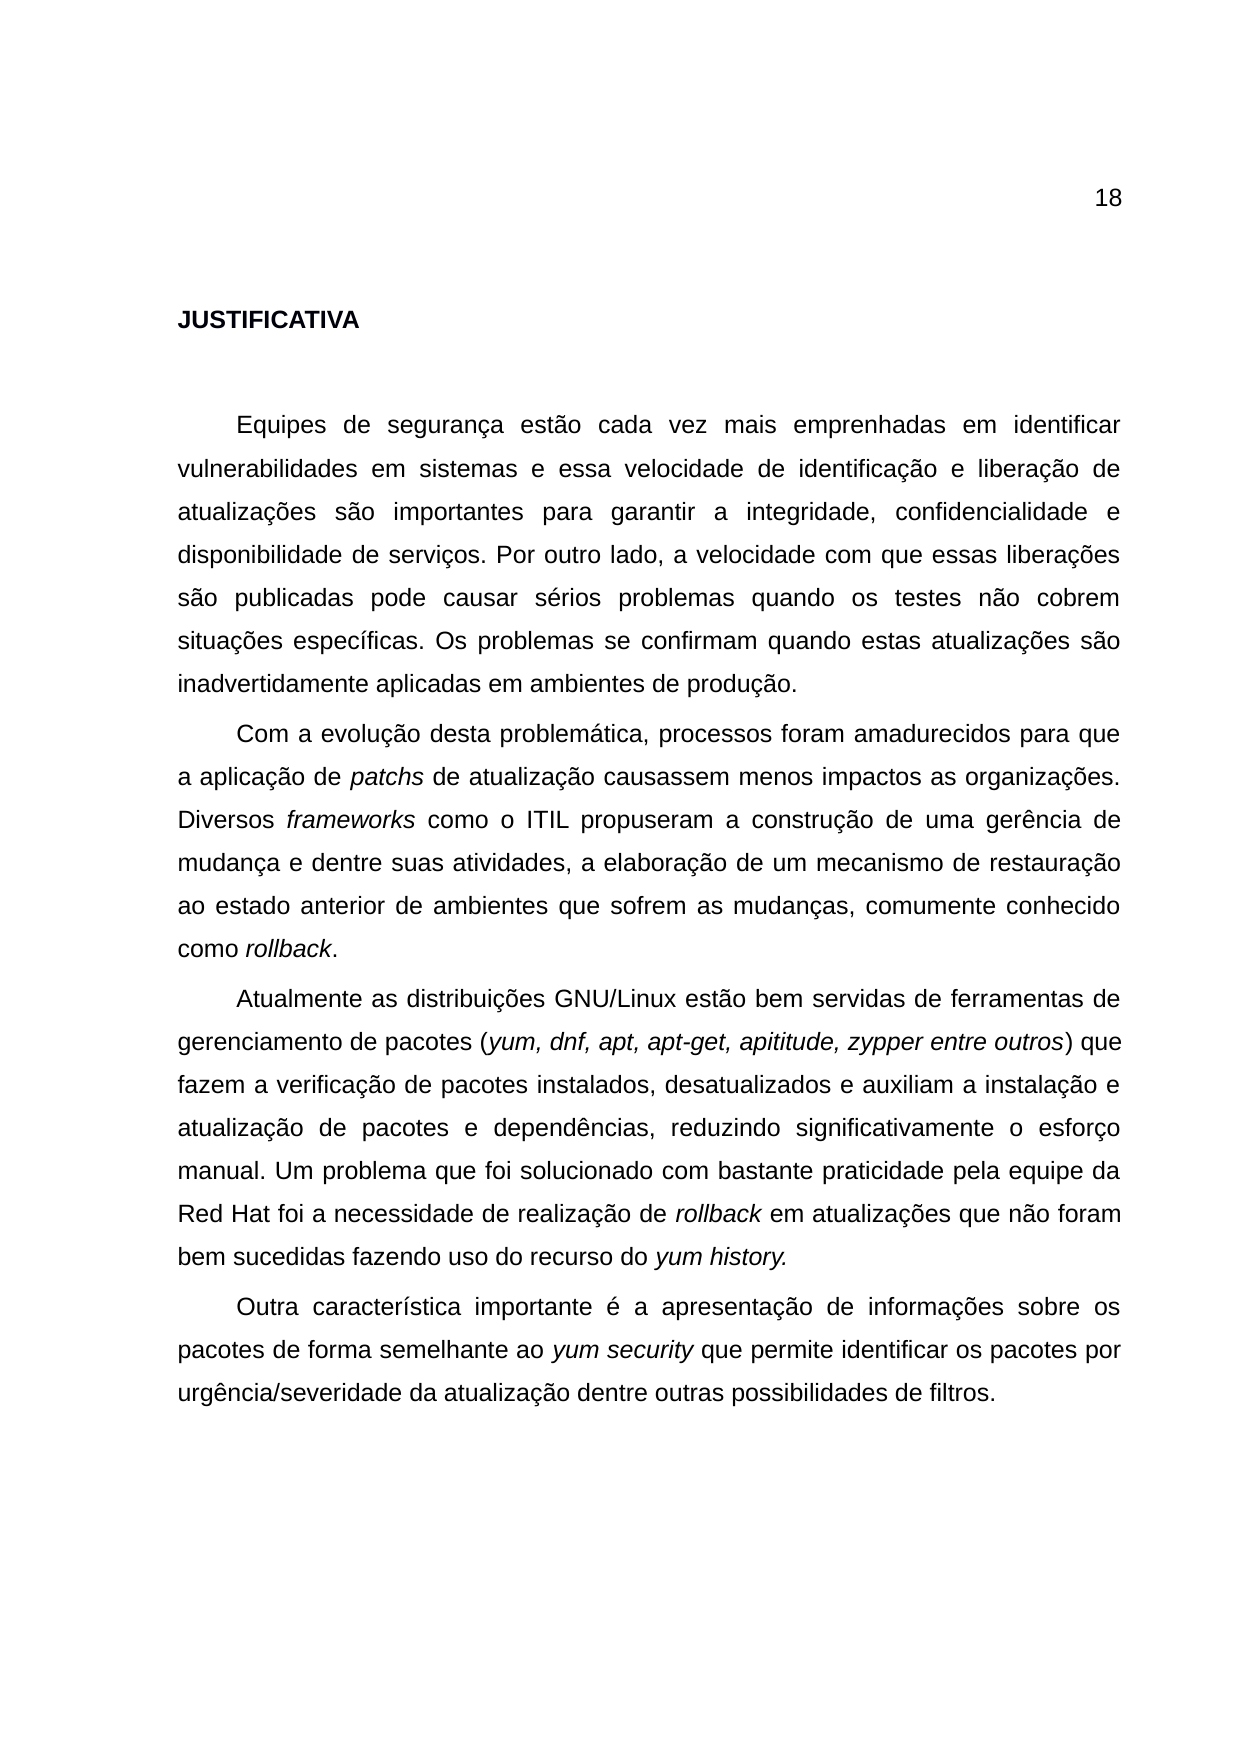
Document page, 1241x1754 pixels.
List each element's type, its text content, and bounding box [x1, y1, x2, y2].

subtitle JUSTIFICATIVA [177, 306, 1122, 334]
text Atualmente as distribuições GNU/Linux estão bem servidas de ferramentas de gerenciamento de pacotes (yum, dnf, apt, apt-get, apititude, zypper entre outros) que fazem a verificação de pacotes instalados, desatualizados e auxiliam a instalação e atualização de pacotes e dependências, reduzindo significativamente o esforço manual. Um problema que foi solucionado com bastante praticidade pela equipe da Red Hat foi a necessidade de realização de rollback em atualizações que não foram bem sucedidas fazendo uso do recurso do yum history. [177, 984, 1122, 1271]
text Equipes de segurança estão cada vez mais emprenhadas em identificar vulnerabilidades em sistemas e essa velocidade de identificação e liberação de atualizações são importantes para garantir a integridade, confidencialidade e disponibilidade de serviços. Por outro lado, a velocidade com que essas liberações são publicadas pode causar sérios problemas quando os testes não cobrem situações específicas. Os problemas se confirmam quando estas atualizações são inadvertidamente aplicadas em ambientes de produção. [177, 411, 1122, 698]
text Outra característica importante é a apresentação de informações sobre os pacotes de forma semelhante ao yum security que permite identificar os pacotes por urgência/severidade da atualização dentre outras possibilidades de filtros. [177, 1292, 1122, 1407]
text Com a evolução desta problemática, processos foram amadurecidos para que a aplicação de patchs de atualização causassem menos impactos as organizações. Diversos frameworks como o ITIL propuseram a construção de uma gerência de mudança e dentre suas atividades, a elaboração de um mecanismo de restauração ao estado anterior de ambientes que sofrem as mudanças, comumente conhecido como rollback. [177, 719, 1122, 963]
